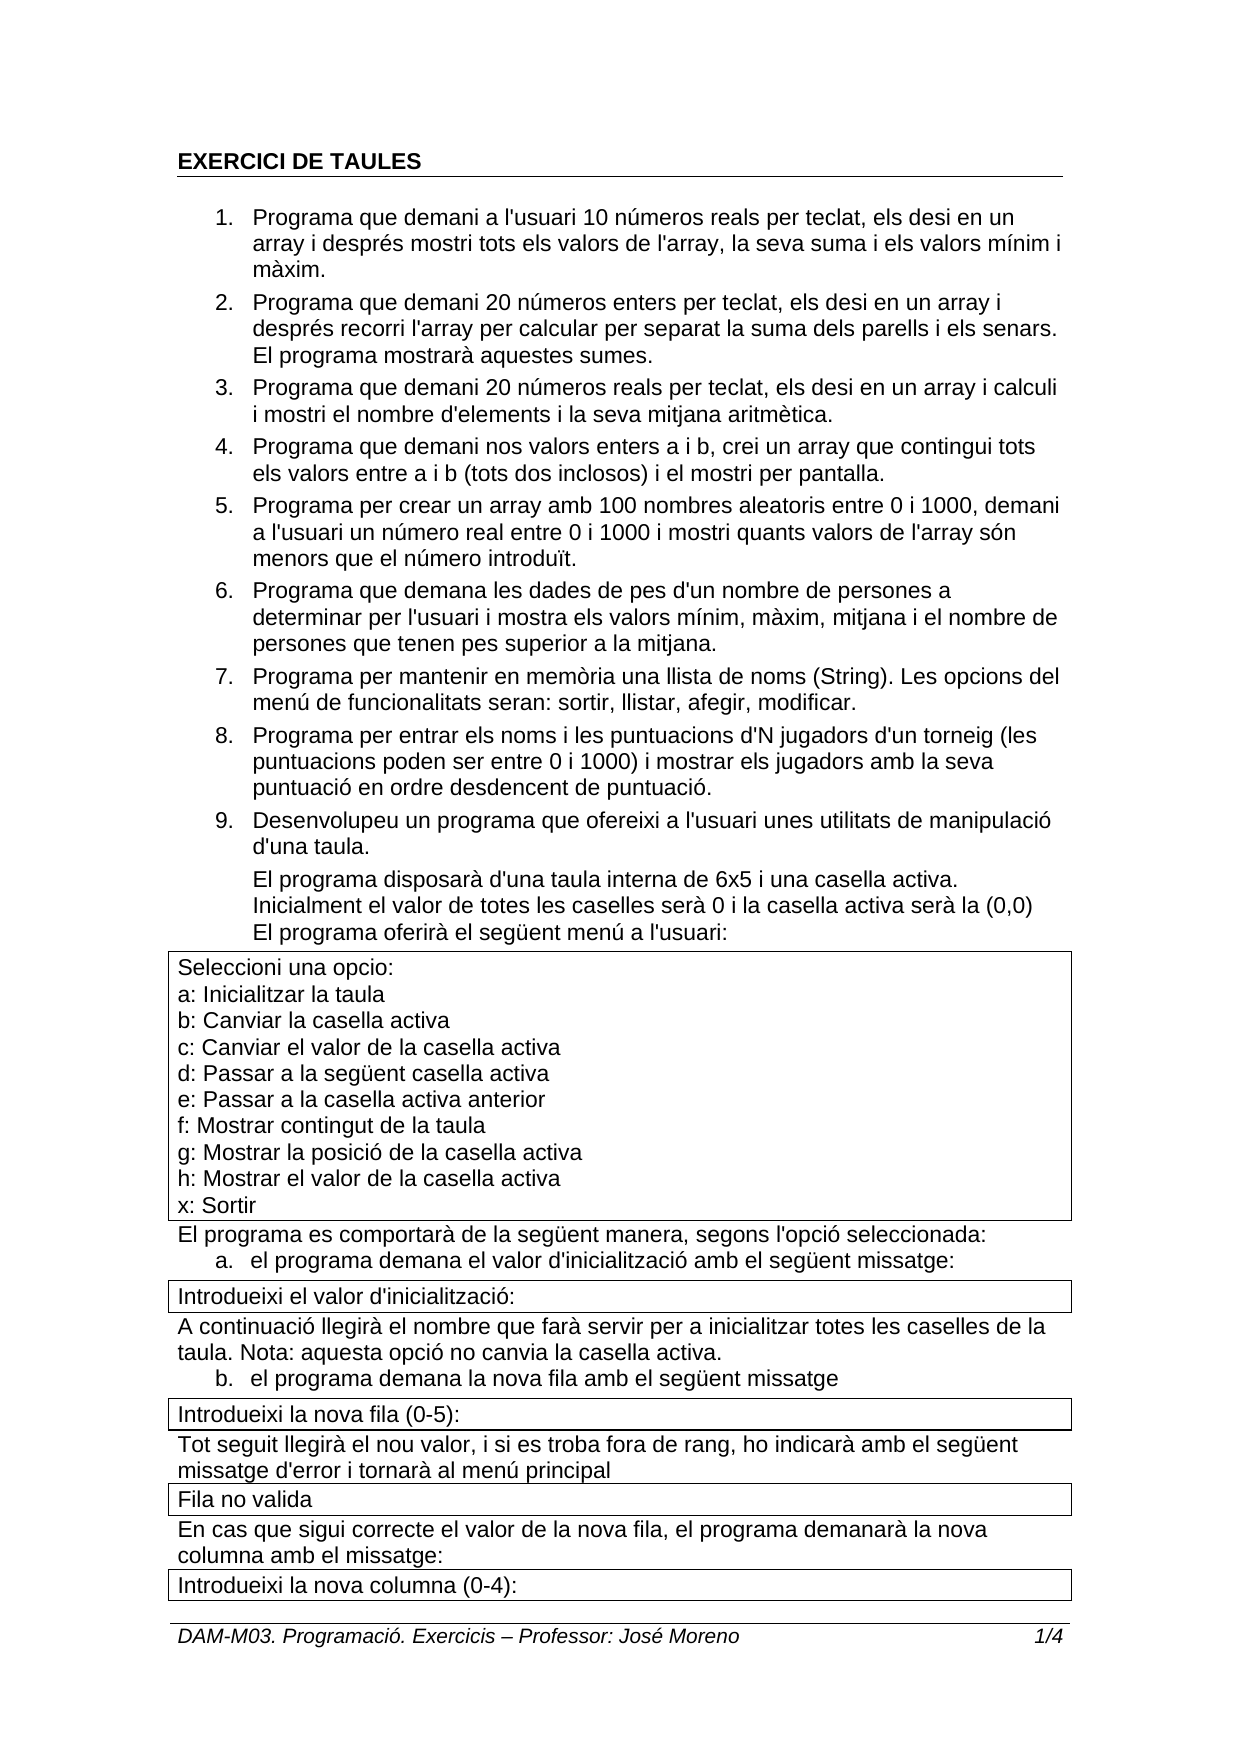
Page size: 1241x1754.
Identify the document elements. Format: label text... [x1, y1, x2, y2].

list Programa per mantenir en memòria una llista de noms (String). Les opcions del menú de funcionalitats seran: sortir, llistar, afegir, modificar. [215, 663, 1063, 715]
text Tot seguit llegirà el nou valor, i si es troba fora de rang, ho indicarà amb el següent missatge d'error i tornarà al menú principal [177, 1431, 1063, 1483]
list Programa que demani nos valors enters a i b, crei un array que contingui tots els valors entre a i b (tots dos inclosos) i el mostri per pantalla. [215, 433, 1063, 486]
text h: Mostrar el valor de la casella activa [177, 1165, 1063, 1188]
text El programa es comportarà de la següent manera, segons l'opció seleccionada: [177, 1221, 1063, 1247]
text A continuació llegirà el nombre que farà servir per a inicialitzar totes les caselles de la taula. Nota: aquesta opció no canvia la casella activa. [177, 1313, 1063, 1365]
list Programa que demani a l'usuari 10 números reals per teclat, els desi en un array i després mostri tots els valors de l'array, la seva suma i els valors mínim i màxim. [215, 203, 1063, 283]
text c: Canviar el valor de la casella activa [177, 1033, 1063, 1060]
list Programa per crear un array amb 100 nombres aleatoris entre 0 i 1000, demani a l'usuari un número real entre 0 i 1000 i mostri quants valors de l'array són menors que el número introduït. [215, 492, 1063, 571]
text En cas que sigui correcte el valor de la nova fila, el programa demanarà la nova columna amb el missatge: [177, 1516, 1063, 1568]
text g: Mostrar la posició de la casella activa [177, 1139, 1063, 1165]
text f: Mostrar contingut de la taula [177, 1112, 1063, 1139]
text a: Inicialitzar la taula [177, 981, 1063, 1007]
list el programa demana la nova fila amb el següent missatge [215, 1365, 1063, 1392]
text x: Sortir [169, 1188, 1071, 1220]
list Desenvolupeu un programa que ofereixi a l'usuari unes utilitats de manipulació d'una taula. [215, 807, 1063, 860]
text Seleccioni una opcio: [169, 952, 1071, 981]
list el programa demana el valor d'inicialització amb el següent missatge: [215, 1247, 1063, 1274]
subtitle EXERCICI DE TAULES [177, 148, 1063, 176]
list El programa oferirà el següent menú a l'usuari: [215, 919, 1063, 945]
text Introdueixi la nova columna (0-4): [169, 1570, 1071, 1600]
text Introdueixi el valor d'inicialització: [169, 1281, 1071, 1312]
list Programa que demani 20 números reals per teclat, els desi en un array i calculi i mostri el nombre d'elements i la seva mitjana aritmètica. [215, 374, 1063, 427]
text d: Passar a la següent casella activa [177, 1060, 1063, 1086]
list Programa que demana les dades de pes d'un nombre de persones a determinar per l'usuari i mostra els valors mínim, màxim, mitjana i el nombre de persones que tenen pes superior a la mitjana. [215, 577, 1063, 656]
text b: Canviar la casella activa [177, 1007, 1063, 1033]
list Programa per entrar els noms i les puntuacions d'N jugadors d'un torneig (les puntuacions poden ser entre 0 i 1000) i mostrar els jugadors amb la seva puntuació en ordre desdencent de puntuació. [215, 722, 1063, 801]
text e: Passar a la casella activa anterior [177, 1086, 1063, 1112]
text Introdueixi la nova fila (0-5): [169, 1399, 1071, 1429]
list Programa que demani 20 números enters per teclat, els desi en un array i després recorri l'array per calcular per separat la suma dels parells i els senars. El programa mostrarà aquestes sumes. [215, 289, 1063, 368]
list El programa disposarà d'una taula interna de 6x5 i una casella activa. Inicialment el valor de totes les caselles serà 0 i la casella activa serà la (0,0) [215, 866, 1063, 919]
text Fila no valida [169, 1484, 1071, 1515]
